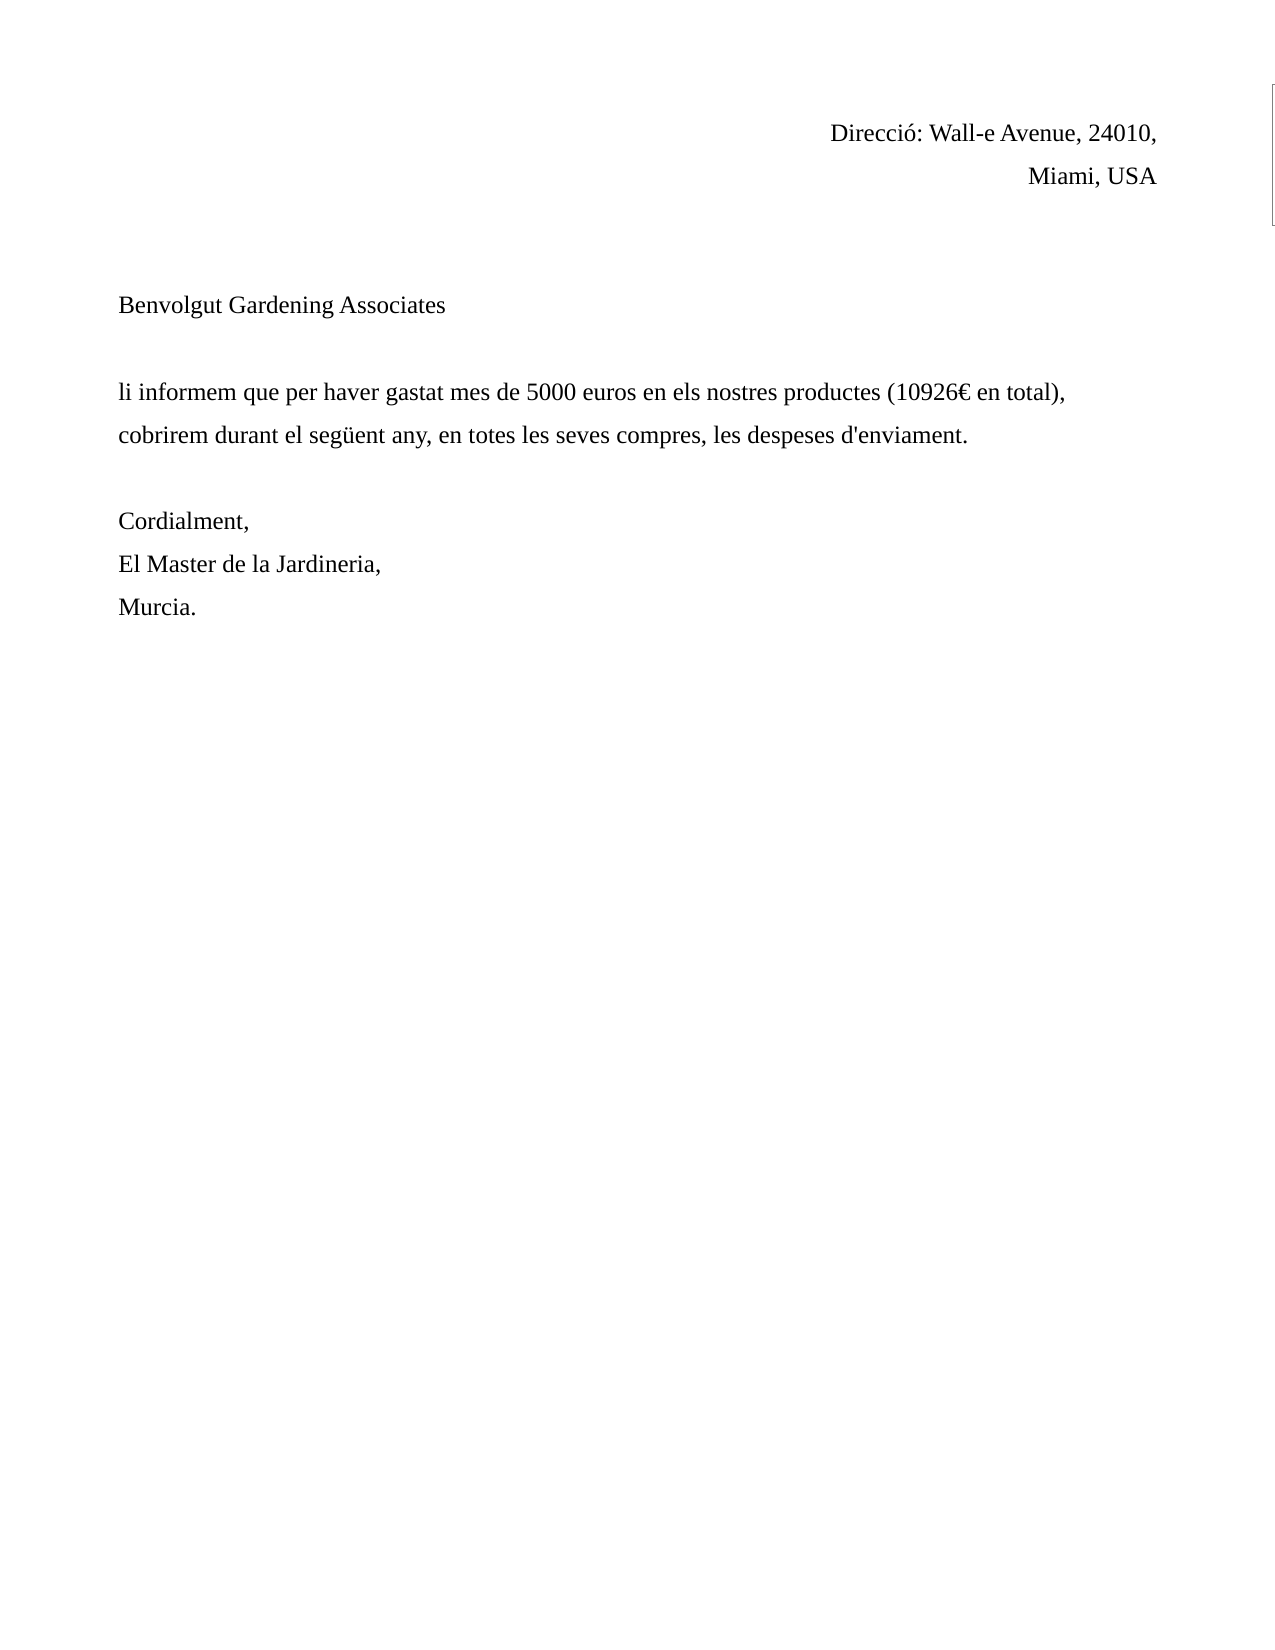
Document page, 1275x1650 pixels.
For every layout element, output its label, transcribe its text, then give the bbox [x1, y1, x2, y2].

text Direcció: Wall-e Avenue, 24010, [118, 118, 1157, 147]
text Miami, USA [118, 161, 1157, 190]
text li informem que per haver gastat mes de 5000 euros en els nostres productes (10926€ en total), cobrirem durant el següent any, en totes les seves compres, les despeses d'enviament. [118, 377, 1157, 449]
text Benvolgut Gardening Associates [118, 291, 1157, 319]
text El Master de la Jardineria, [118, 549, 1157, 578]
text Murcia. [118, 592, 1157, 621]
text Cordialment, [118, 506, 1157, 535]
